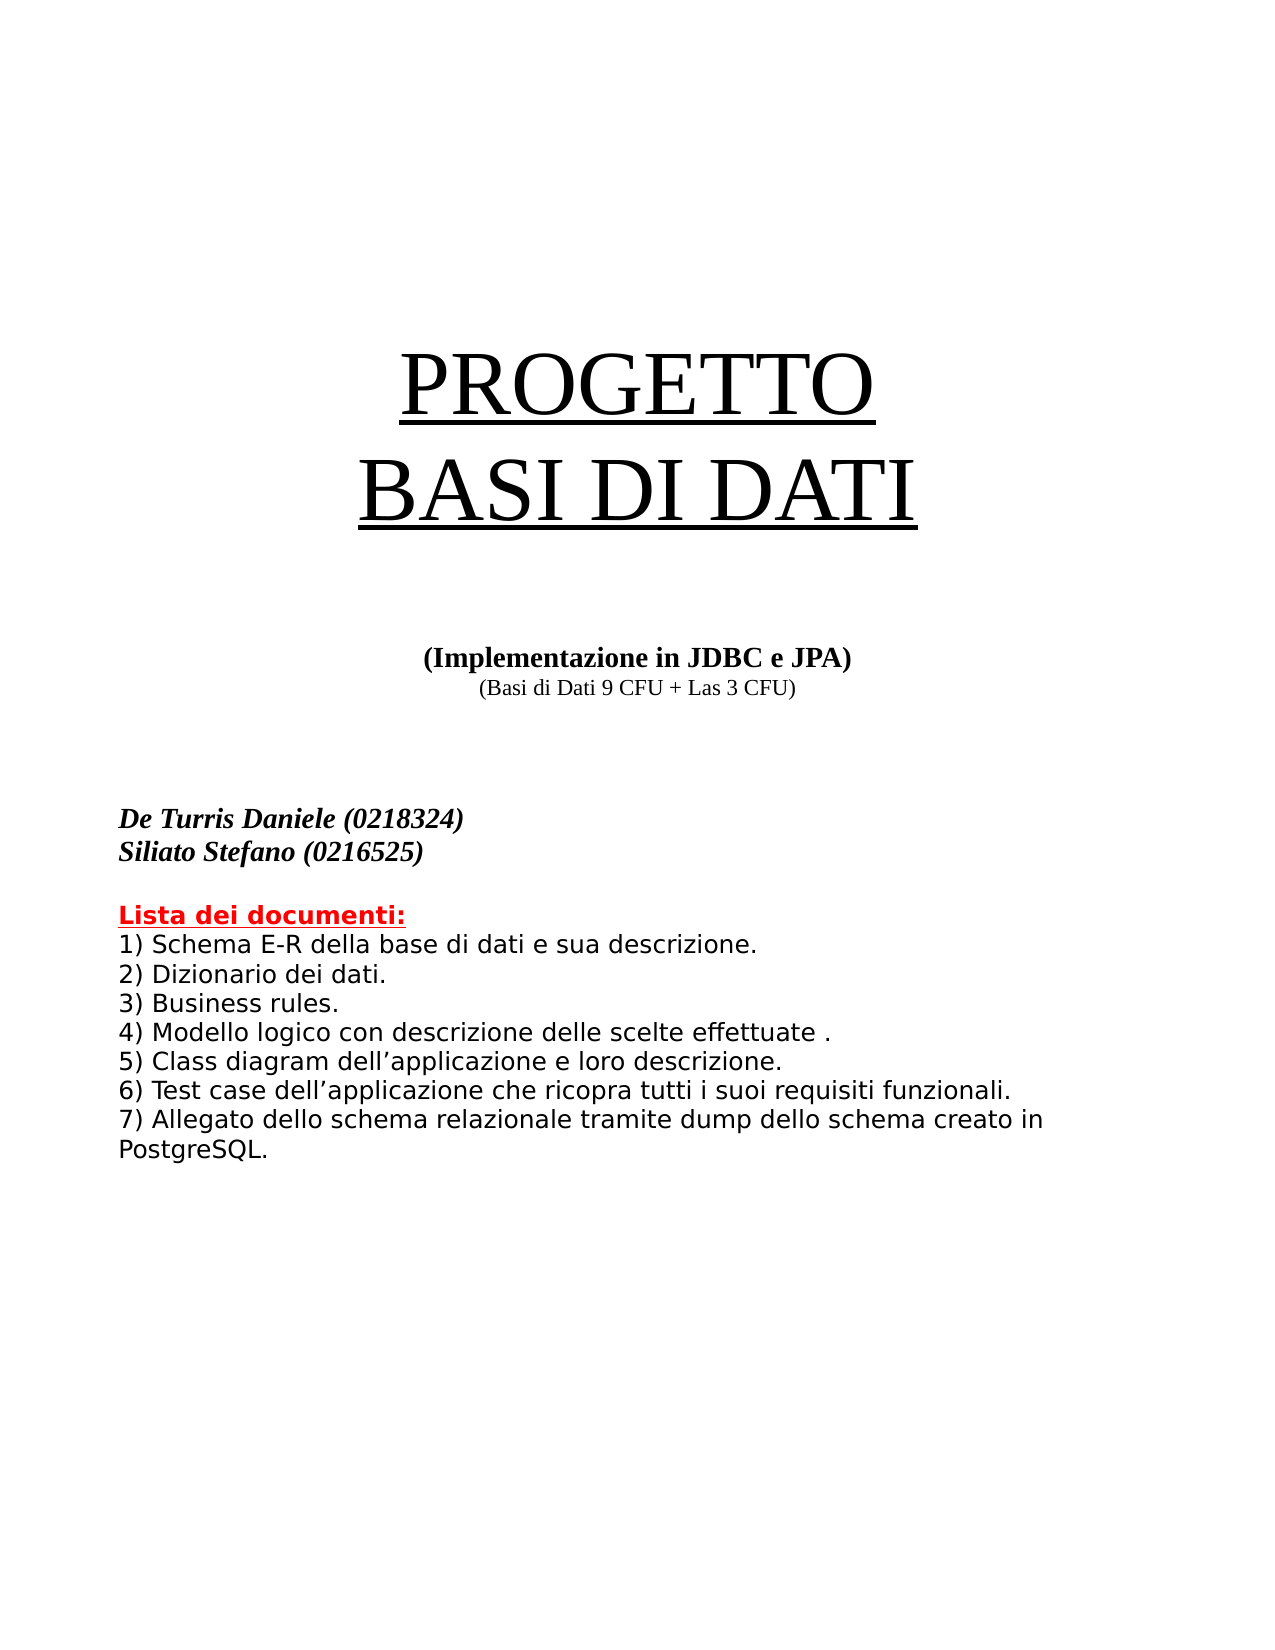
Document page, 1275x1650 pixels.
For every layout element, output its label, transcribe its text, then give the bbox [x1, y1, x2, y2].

text (Implementazione in JDBC e JPA) [118, 640, 1157, 674]
text BASI DI DATI [118, 434, 1157, 540]
text 1) Schema E-R della base di dati e sua descrizione. [118, 931, 1157, 960]
text (Basi di Dati 9 CFU + Las 3 CFU) [118, 674, 1157, 700]
text 3) Business rules. [118, 989, 1157, 1018]
text De Turris Daniele (0218324) [118, 801, 1157, 834]
text Lista dei documenti: [118, 902, 1157, 931]
text 4) Modello logico con descrizione delle scelte effettuate . [118, 1018, 1157, 1047]
text 2) Dizionario dei dati. [118, 960, 1157, 989]
text 5) Class diagram dell’applicazione e loro descrizione. [118, 1047, 1157, 1077]
text 7) Allegato dello schema relazionale tramite dump dello schema creato in PostgreSQL. [118, 1106, 1157, 1164]
text 6) Test case dell’applicazione che ricopra tutti i suoi requisiti funzionali. [118, 1077, 1157, 1106]
text PROGETTO [118, 329, 1157, 434]
text Siliato Stefano (0216525) [118, 834, 1157, 868]
